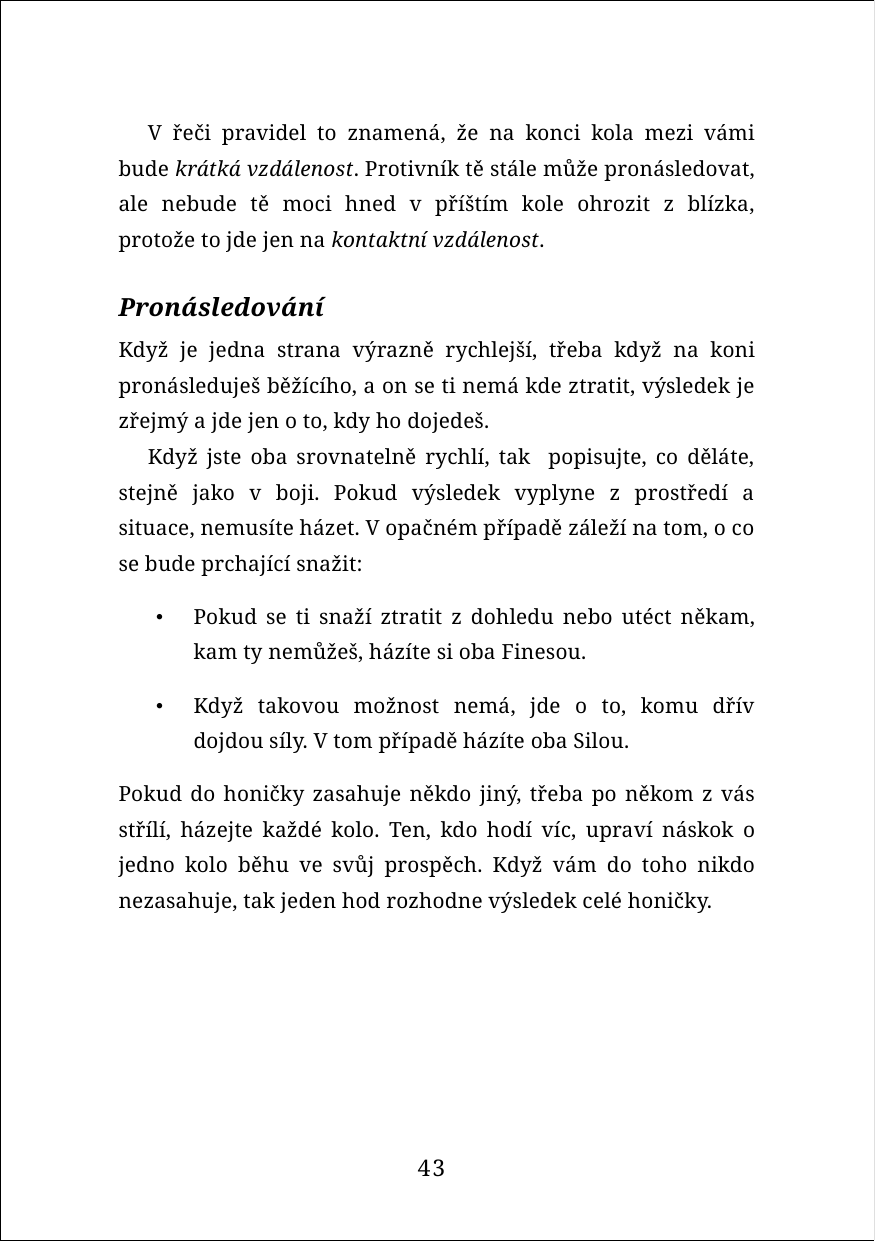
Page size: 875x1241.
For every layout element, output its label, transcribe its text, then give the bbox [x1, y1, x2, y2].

text Když je jedna strana výrazně rychlejší, třeba když na koni pronásleduješ běžícího, a on se ti nemá kde ztratit, výsledek je zřejmý a jde jen o to, kdy ho dojedeš. Když jste oba srovnatelně rychlí, tak popisujte, co děláte, stejně jako v boji. Pokud výsledek vyplyne z prostředí a situace, nemusíte házet. V opačném případě záleží na tom, o co se bude prchající snažit: [118, 336, 756, 577]
list Pokud se ti snaží ztratit z dohledu nebo utéct někam, kam ty nemůžeš, házíte si oba Finesou. [156, 602, 756, 666]
list Když takovou možnost nemá, jde o to, komu dřív dojdou síly. V tom případě házíte oba Silou. [156, 691, 756, 755]
subtitle Pronásledování [118, 290, 756, 324]
text Pokud do honičky zasahuje někdo jiný, třeba po někom z vás střílí, házejte každé kolo. Ten, kdo hodí víc, upraví náskok o jedno kolo běhu ve svůj prospěch. Když vám do toho nikdo nezasahuje, tak jeden hod rozhodne výsledek celé honičky. [118, 779, 756, 914]
text V řeči pravidel to znamená, že na konci kola mezi vámi bude krátká vzdálenost. Protivník tě stále může pronásledovat, ale nebude tě moci hned v příštím kole ohrozit z blízka, protože to jde jen na kontaktní vzdálenost. [118, 118, 756, 253]
